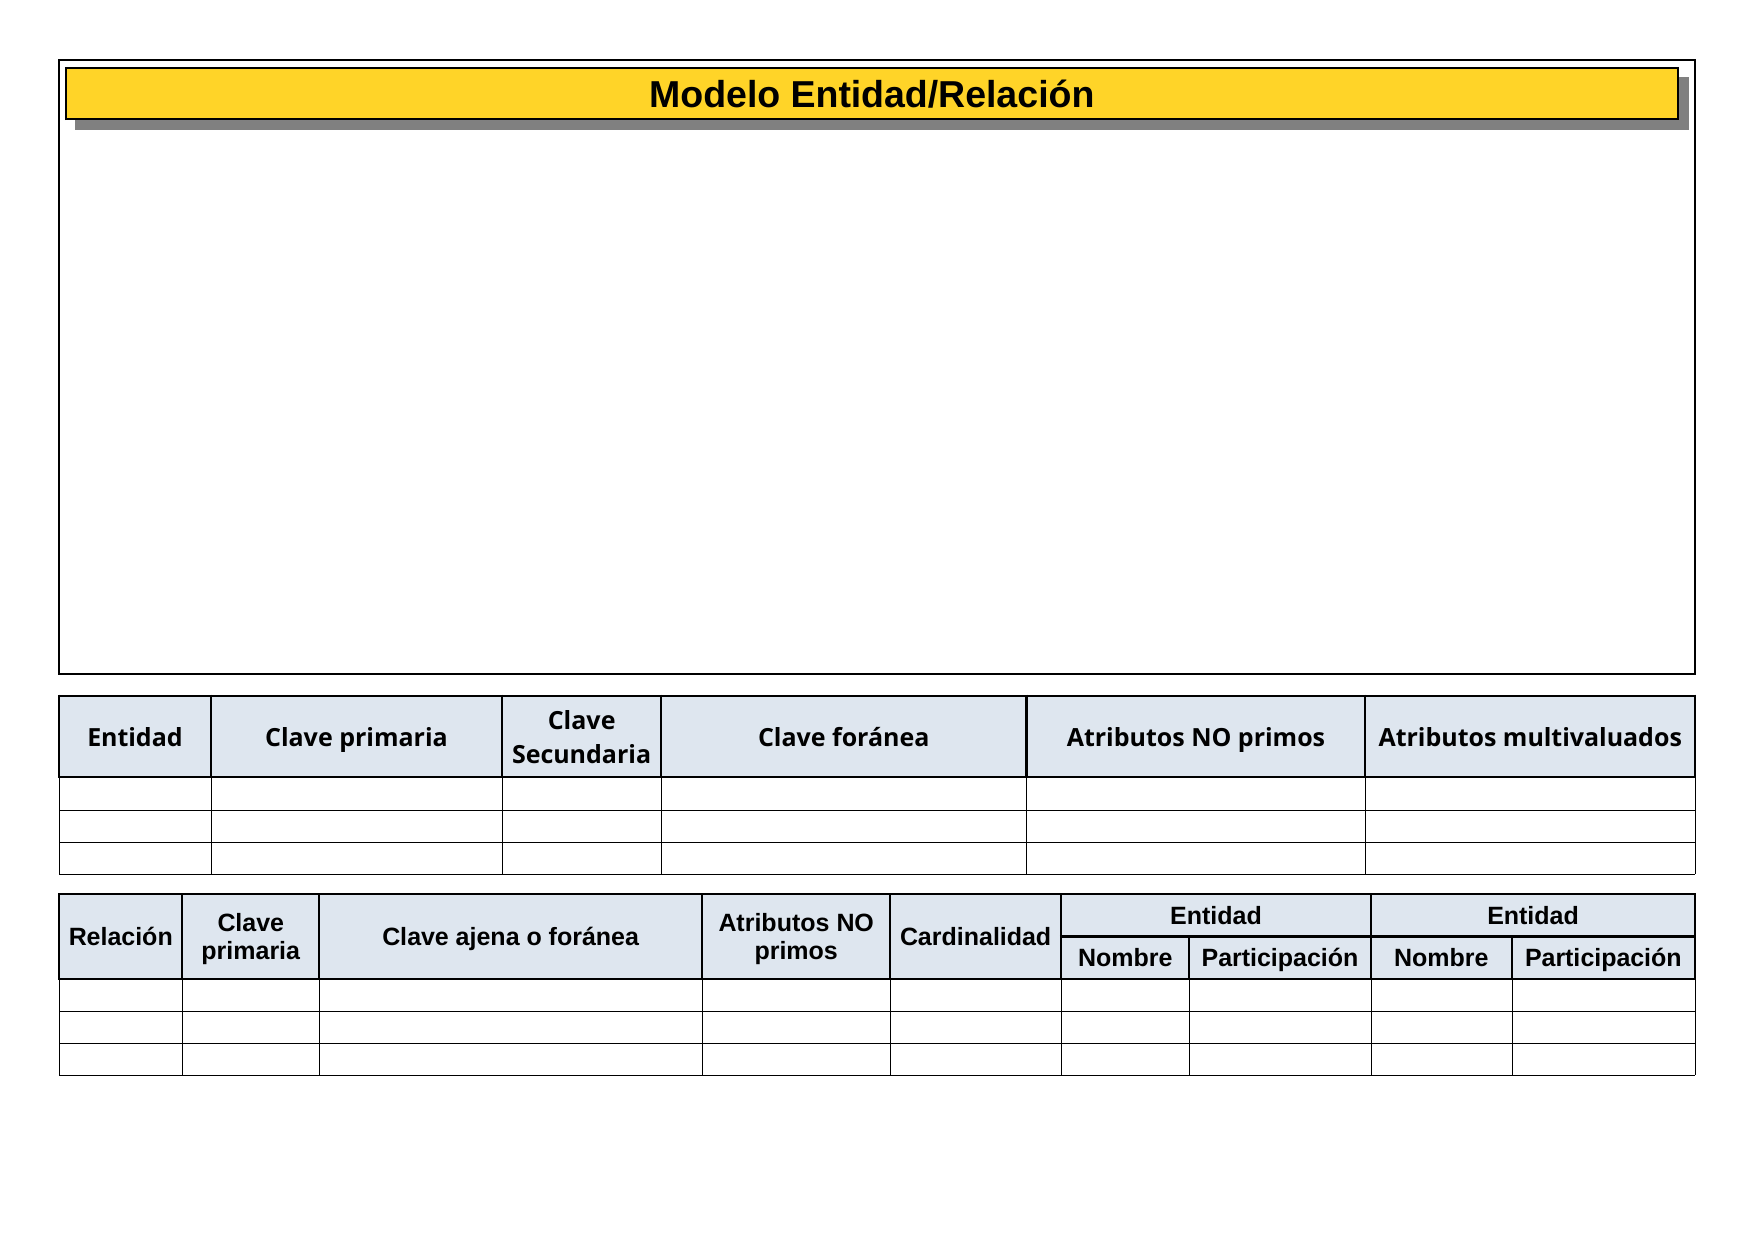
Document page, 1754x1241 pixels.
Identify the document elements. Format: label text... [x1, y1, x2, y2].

table_cell [183, 980, 319, 1011]
table_header Clave primaria [183, 895, 318, 978]
table_cell [703, 980, 890, 1011]
table_cell [1372, 980, 1512, 1011]
table_cell [60, 778, 211, 810]
table_cell [60, 843, 211, 874]
table_cell Participación [1513, 938, 1694, 978]
table_cell [1027, 843, 1365, 874]
table_cell [891, 1012, 1061, 1043]
table_cell [891, 1044, 1061, 1075]
table_cell [1027, 778, 1365, 810]
table_header Atributos NO primos [703, 895, 889, 978]
table_cell [662, 843, 1026, 874]
table_cell [1062, 980, 1189, 1011]
table_header Entidad [1062, 895, 1370, 935]
table_cell [662, 778, 1026, 810]
table_cell [183, 1044, 319, 1075]
table_header Clave Secundaria [503, 697, 660, 776]
table_cell [320, 980, 702, 1011]
table_cell [60, 811, 211, 842]
table_cell [703, 1012, 890, 1043]
table_header Entidad [1372, 895, 1694, 935]
table_cell [662, 811, 1026, 842]
table_cell Nombre [1062, 938, 1188, 978]
table_header Cardinalidad [891, 895, 1060, 978]
table_header Modelo Entidad/Relación [60, 61, 1694, 136]
table_cell [891, 980, 1061, 1011]
table_cell [320, 1044, 702, 1075]
table_cell [183, 1012, 319, 1043]
table_header Clave foránea [662, 697, 1025, 776]
table_cell [703, 1044, 890, 1075]
table_cell [503, 811, 661, 842]
table_cell [212, 843, 502, 874]
table_cell [1190, 980, 1371, 1011]
table_cell Nombre [1372, 938, 1511, 978]
table_cell [1513, 1044, 1695, 1075]
table_cell [1062, 1012, 1189, 1043]
table_cell [212, 778, 502, 810]
table_cell [1513, 980, 1695, 1011]
table_header Relación [60, 895, 181, 978]
table_cell [212, 811, 502, 842]
table_header Entidad [60, 697, 210, 776]
table_cell Participación [1190, 938, 1370, 978]
table_cell [1366, 843, 1695, 874]
table_header Atributos multivaluados [1366, 697, 1694, 776]
table_header Clave primaria [212, 697, 501, 776]
table_cell [60, 1012, 182, 1043]
table_cell [1190, 1044, 1371, 1075]
table_header Atributos NO primos [1028, 697, 1364, 776]
table_cell [1062, 1044, 1189, 1075]
table_cell [1372, 1044, 1512, 1075]
table_cell [1027, 811, 1365, 842]
table_cell [1513, 1012, 1695, 1043]
table_cell [1366, 811, 1695, 842]
table_cell [503, 843, 661, 874]
table_cell [503, 778, 661, 810]
table_cell [1372, 1012, 1512, 1043]
table_cell [320, 1012, 702, 1043]
table_cell [60, 980, 182, 1011]
table_cell [60, 1044, 182, 1075]
table_cell [1366, 778, 1695, 810]
table_cell [1190, 1012, 1371, 1043]
table_cell [60, 136, 1694, 673]
table_header Clave ajena o foránea [320, 895, 701, 978]
